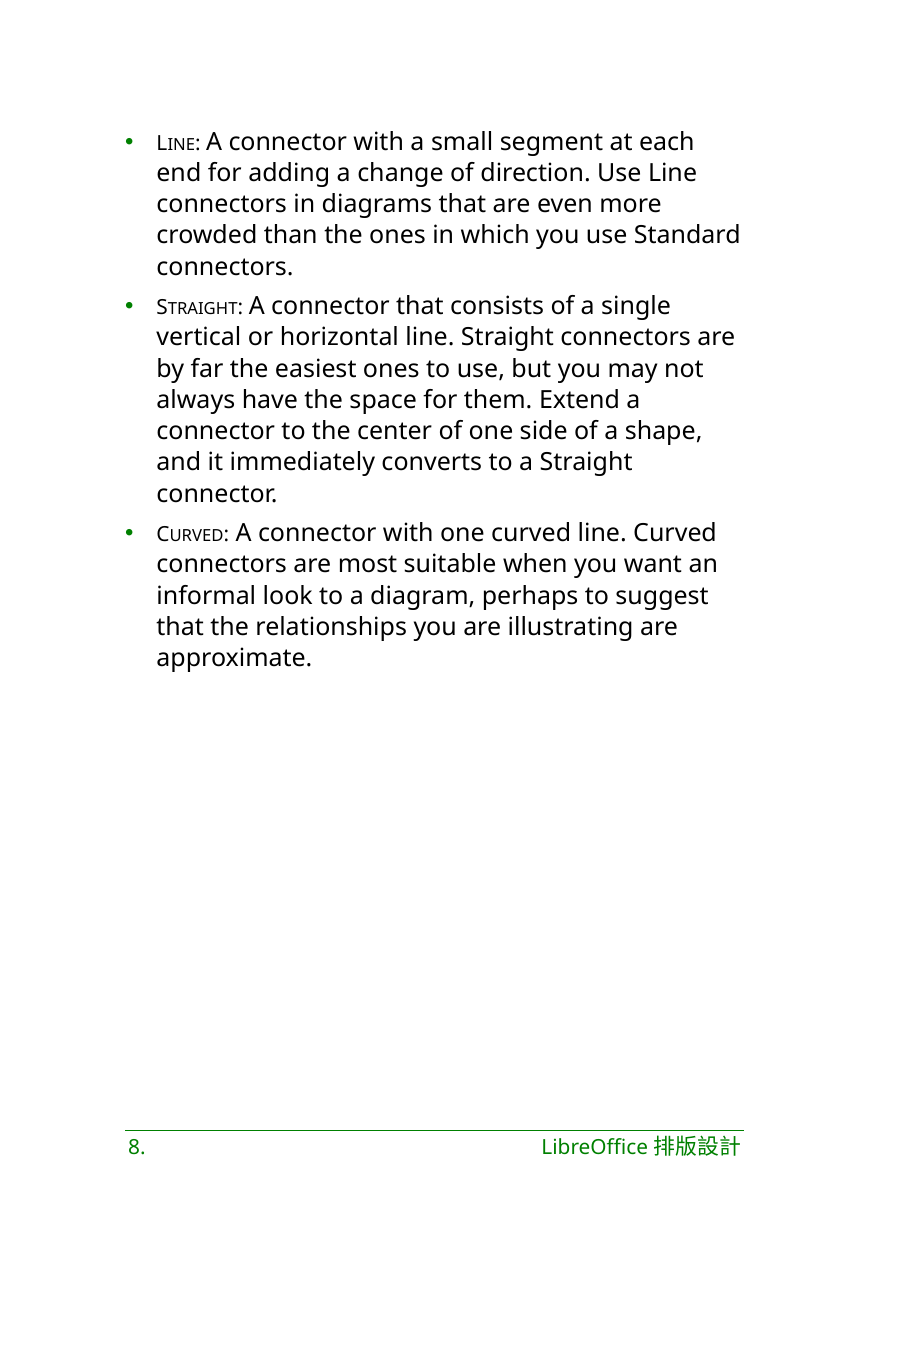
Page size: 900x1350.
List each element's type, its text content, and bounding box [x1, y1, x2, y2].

list Curved: A connector with one curved line. Curved connectors are most suitable when you want an informal look to a diagram, perhaps to suggest that the relationships you are illustrating are approximate. [125, 517, 744, 673]
list Straight: A connector that consists of a single vertical or horizontal line. Straight connectors are by far the easiest ones to use, but you may not always have the space for them. Extend a connector to the center of one side of a shape, and it immediately converts to a Straight connector. [125, 289, 744, 508]
list Line: A connector with a small segment at each end for adding a change of direction. Use Line connectors in diagrams that are even more crowded than the ones in which you use Standard connectors. [125, 125, 744, 281]
